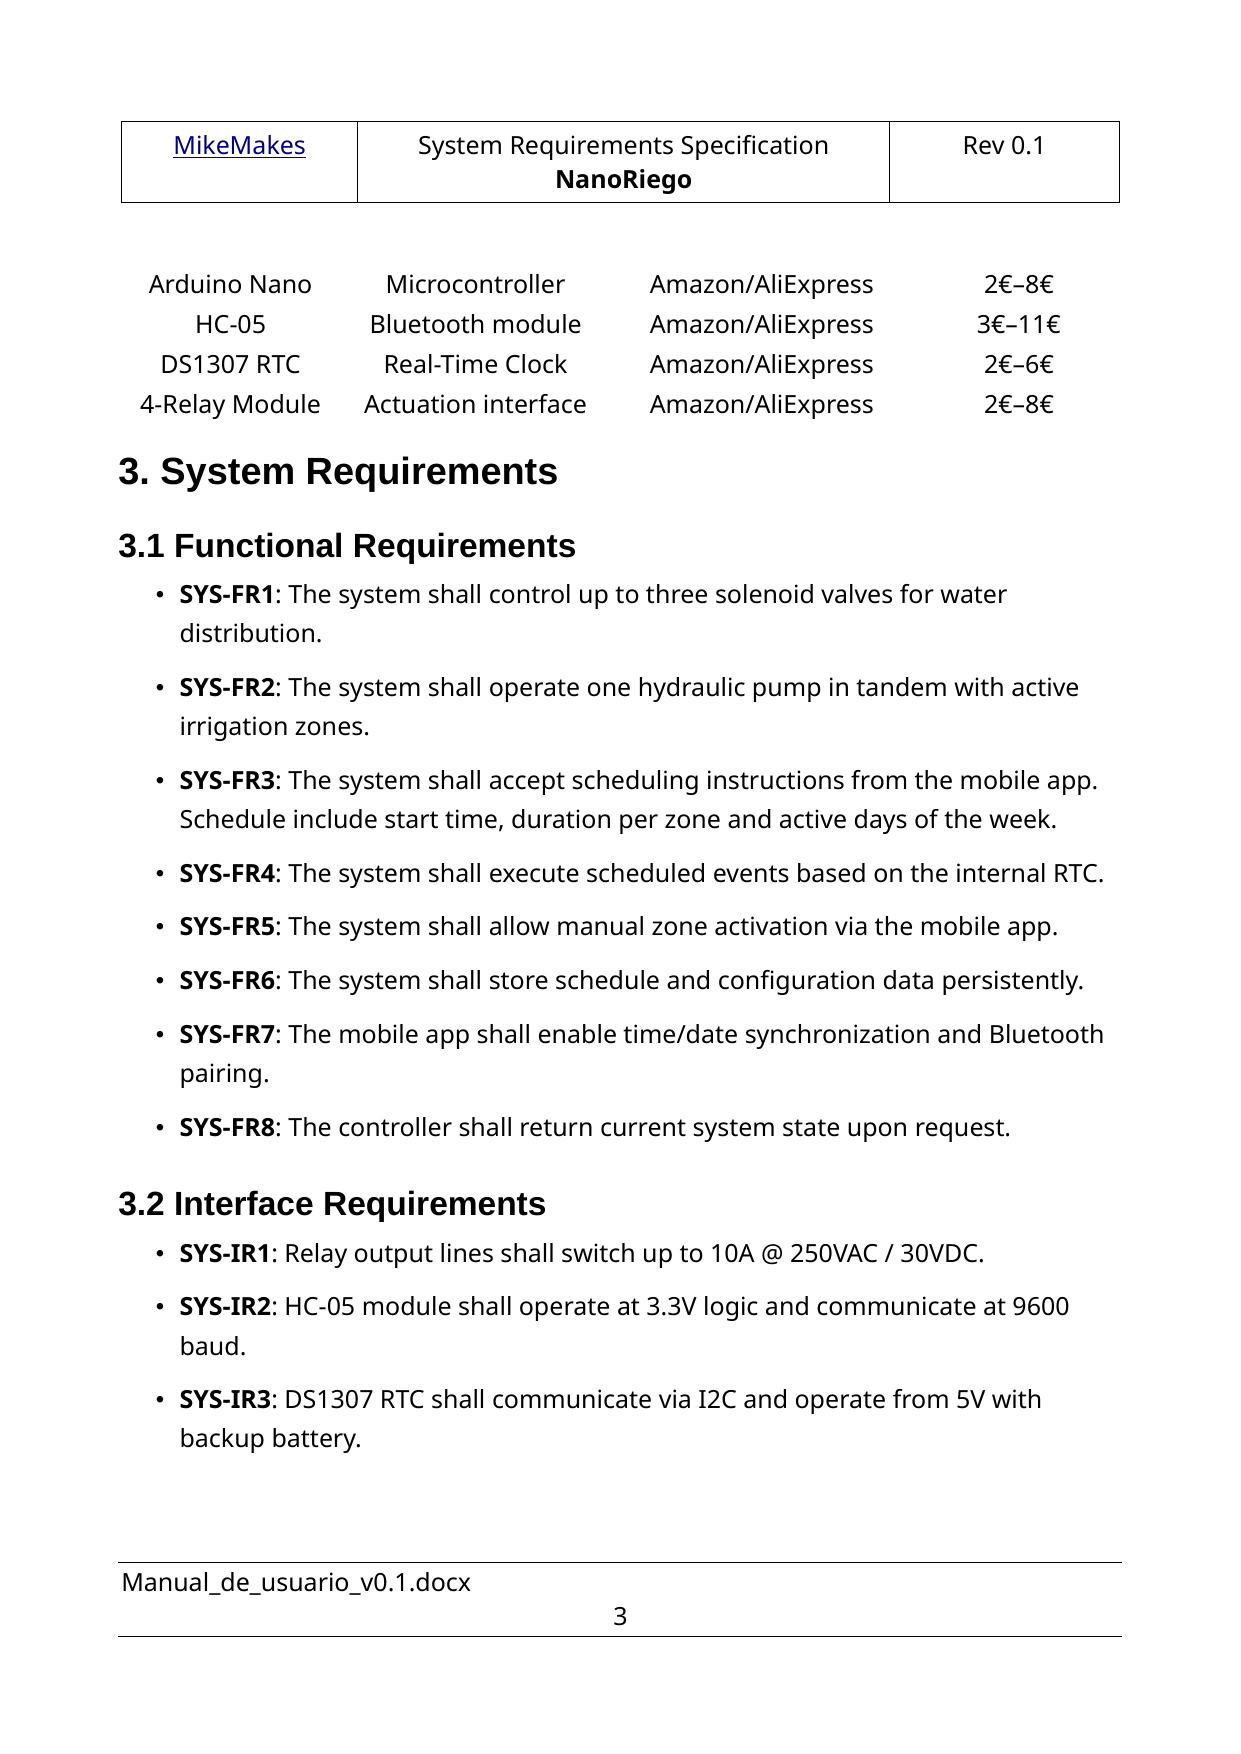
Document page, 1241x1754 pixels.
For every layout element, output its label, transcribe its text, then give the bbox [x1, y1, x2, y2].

table_cell DS1307 RTC [118, 344, 343, 383]
table_cell Amazon/AliExpress [608, 384, 915, 423]
table_cell 3€–11€ [915, 304, 1122, 344]
table_cell Amazon/AliExpress [608, 264, 915, 304]
subtitle 3.1 Functional Requirements [118, 525, 1122, 564]
table_cell 2€–8€ [915, 264, 1122, 304]
list SYS-IR3: DS1307 RTC shall communicate via I2C and operate from 5V with backup battery. [156, 1382, 1122, 1455]
table_cell 2€–6€ [915, 344, 1122, 383]
table_cell Amazon/AliExpress [608, 344, 915, 383]
list SYS-FR3: The system shall accept scheduling instructions from the mobile app. Schedule include start time, duration per zone and active days of the week. [156, 762, 1122, 836]
table_cell Microcontroller [343, 264, 608, 304]
list SYS-IR2: HC-05 module shall operate at 3.3V logic and communicate at 9600 baud. [156, 1289, 1122, 1362]
table_cell HC-05 [118, 304, 343, 344]
table_cell Real-Time Clock [343, 344, 608, 383]
table_cell Amazon/AliExpress [608, 304, 915, 344]
list SYS-FR6: The system shall store schedule and configuration data persistently. [156, 963, 1122, 997]
table_cell Arduino Nano [118, 264, 343, 304]
table_cell 2€–8€ [915, 384, 1122, 423]
list SYS-FR8: The controller shall return current system state upon request. [156, 1109, 1122, 1143]
subtitle 3.2 Interface Requirements [118, 1184, 1122, 1223]
list SYS-FR4: The system shall execute scheduled events based on the internal RTC. [156, 855, 1122, 889]
list SYS-IR1: Relay output lines shall switch up to 10A @ 250VAC / 30VDC. [156, 1235, 1122, 1269]
list SYS-FR2: The system shall operate one hydraulic pump in tandem with active irrigation zones. [156, 669, 1122, 743]
table_cell 4-Relay Module [118, 384, 343, 423]
table_cell Actuation interface [343, 384, 608, 423]
subtitle 3. System Requirements [118, 448, 1122, 492]
list SYS-FR5: The system shall allow manual zone activation via the mobile app. [156, 909, 1122, 943]
table_cell Bluetooth module [343, 304, 608, 344]
list SYS-FR7: The mobile app shall enable time/date synchronization and Bluetooth pairing. [156, 1017, 1122, 1090]
list SYS-FR1: The system shall control up to three solenoid valves for water distribution. [156, 577, 1122, 650]
